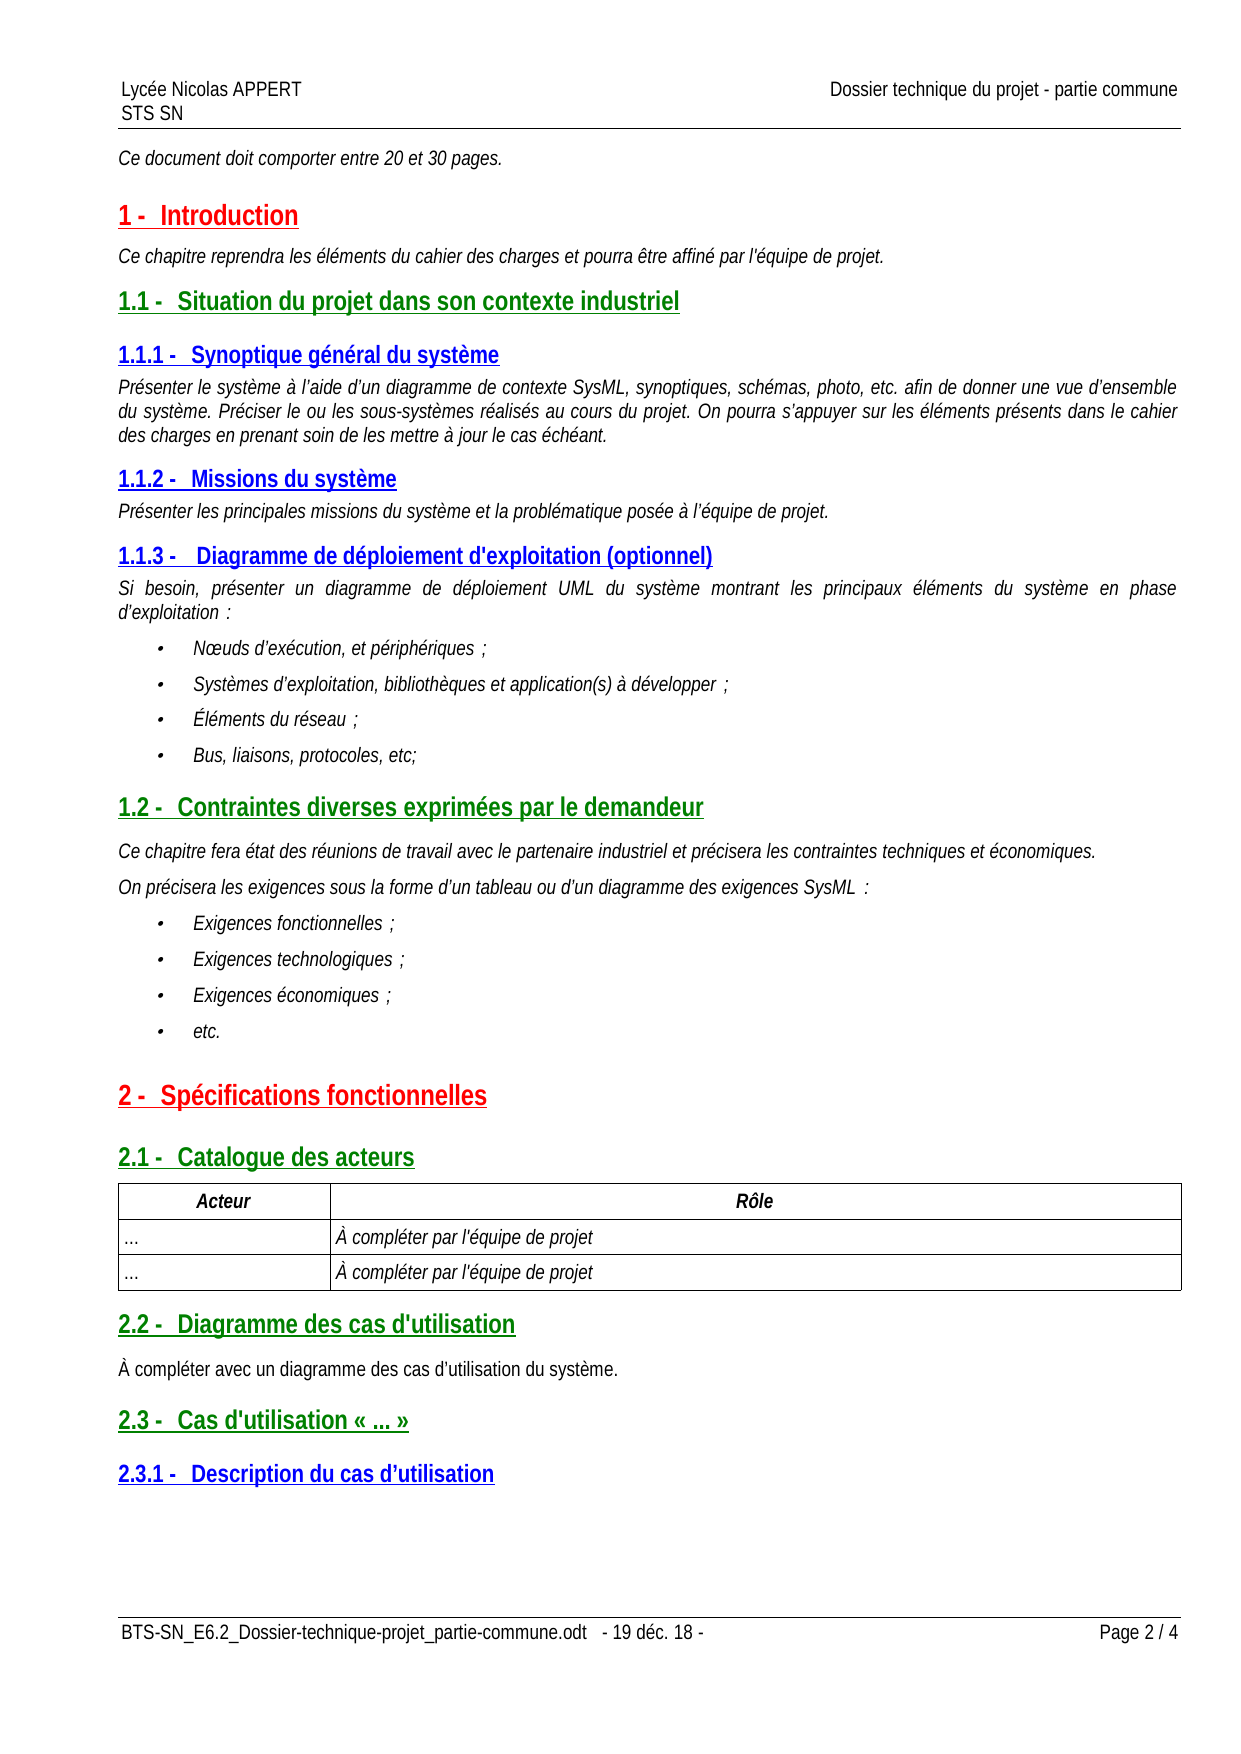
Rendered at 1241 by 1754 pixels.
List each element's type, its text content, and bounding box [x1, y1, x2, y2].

table_header Acteur [119, 1184, 330, 1219]
subtitle Cas d'utilisation « ... » [118, 1404, 1181, 1435]
text Présenter les principales missions du système et la problématique posée à l’équipe de projet. [118, 499, 1181, 523]
text Ce document doit comporter entre 20 et 30 pages. [118, 145, 1181, 169]
table_cell ... [119, 1255, 330, 1290]
list Exigences économiques ; [156, 983, 1181, 1007]
subtitle Spécifications fonctionnelles [118, 1078, 1181, 1111]
text Ce chapitre fera état des réunions de travail avec le partenaire industriel et précisera les contraintes techniques et économiques. [118, 839, 1181, 863]
subtitle Introduction [118, 199, 1181, 232]
list Systèmes d’exploitation, bibliothèques et application(s) à développer ; [156, 671, 1181, 695]
subtitle Description du cas d’utilisation [118, 1459, 1181, 1488]
subtitle Diagramme de déploiement d'exploitation (optionnel) [118, 541, 1181, 570]
subtitle Situation du projet dans son contexte industriel [118, 285, 1181, 316]
table_header Rôle [331, 1184, 1181, 1219]
list Exigences technologiques ; [156, 947, 1181, 971]
subtitle Synoptique général du système [118, 340, 1181, 369]
text Si besoin, présenter un diagramme de déploiement UML du système montrant les principaux éléments du système en phase d’exploitation : [118, 576, 1181, 624]
text Présenter le système à l’aide d’un diagramme de contexte SysML, synoptiques, schémas, photo, etc. afin de donner une vue d’ensemble du système. Préciser le ou les sous-systèmes réalisés au cours du projet. On pourra s’appuyer sur les éléments présents dans le cahier des charges en prenant soin de les mettre à jour le cas échéant. [118, 375, 1181, 447]
list Nœuds d’exécution, et périphériques ; [156, 636, 1181, 659]
subtitle Diagramme des cas d'utilisation [118, 1308, 1181, 1339]
table_cell À compléter par l'équipe de projet [331, 1255, 1181, 1290]
text À compléter avec un diagramme des cas d’utilisation du système. [118, 1356, 1181, 1380]
text Ce chapitre reprendra les éléments du cahier des charges et pourra être affiné par l'équipe de projet. [118, 244, 1181, 268]
table_cell À compléter par l'équipe de projet [331, 1220, 1181, 1254]
list etc. [156, 1019, 1181, 1043]
subtitle Catalogue des acteurs [118, 1141, 1181, 1172]
list Éléments du réseau ; [156, 707, 1181, 731]
table_cell ... [119, 1220, 330, 1254]
subtitle Missions du système [118, 464, 1181, 493]
list Bus, liaisons, protocoles, etc; [156, 743, 1181, 767]
list Exigences fonctionnelles ; [156, 911, 1181, 935]
text On précisera les exigences sous la forme d’un tableau ou d’un diagramme des exigences SysML : [118, 875, 1181, 899]
subtitle Contraintes diverses exprimées par le demandeur [118, 791, 1181, 822]
